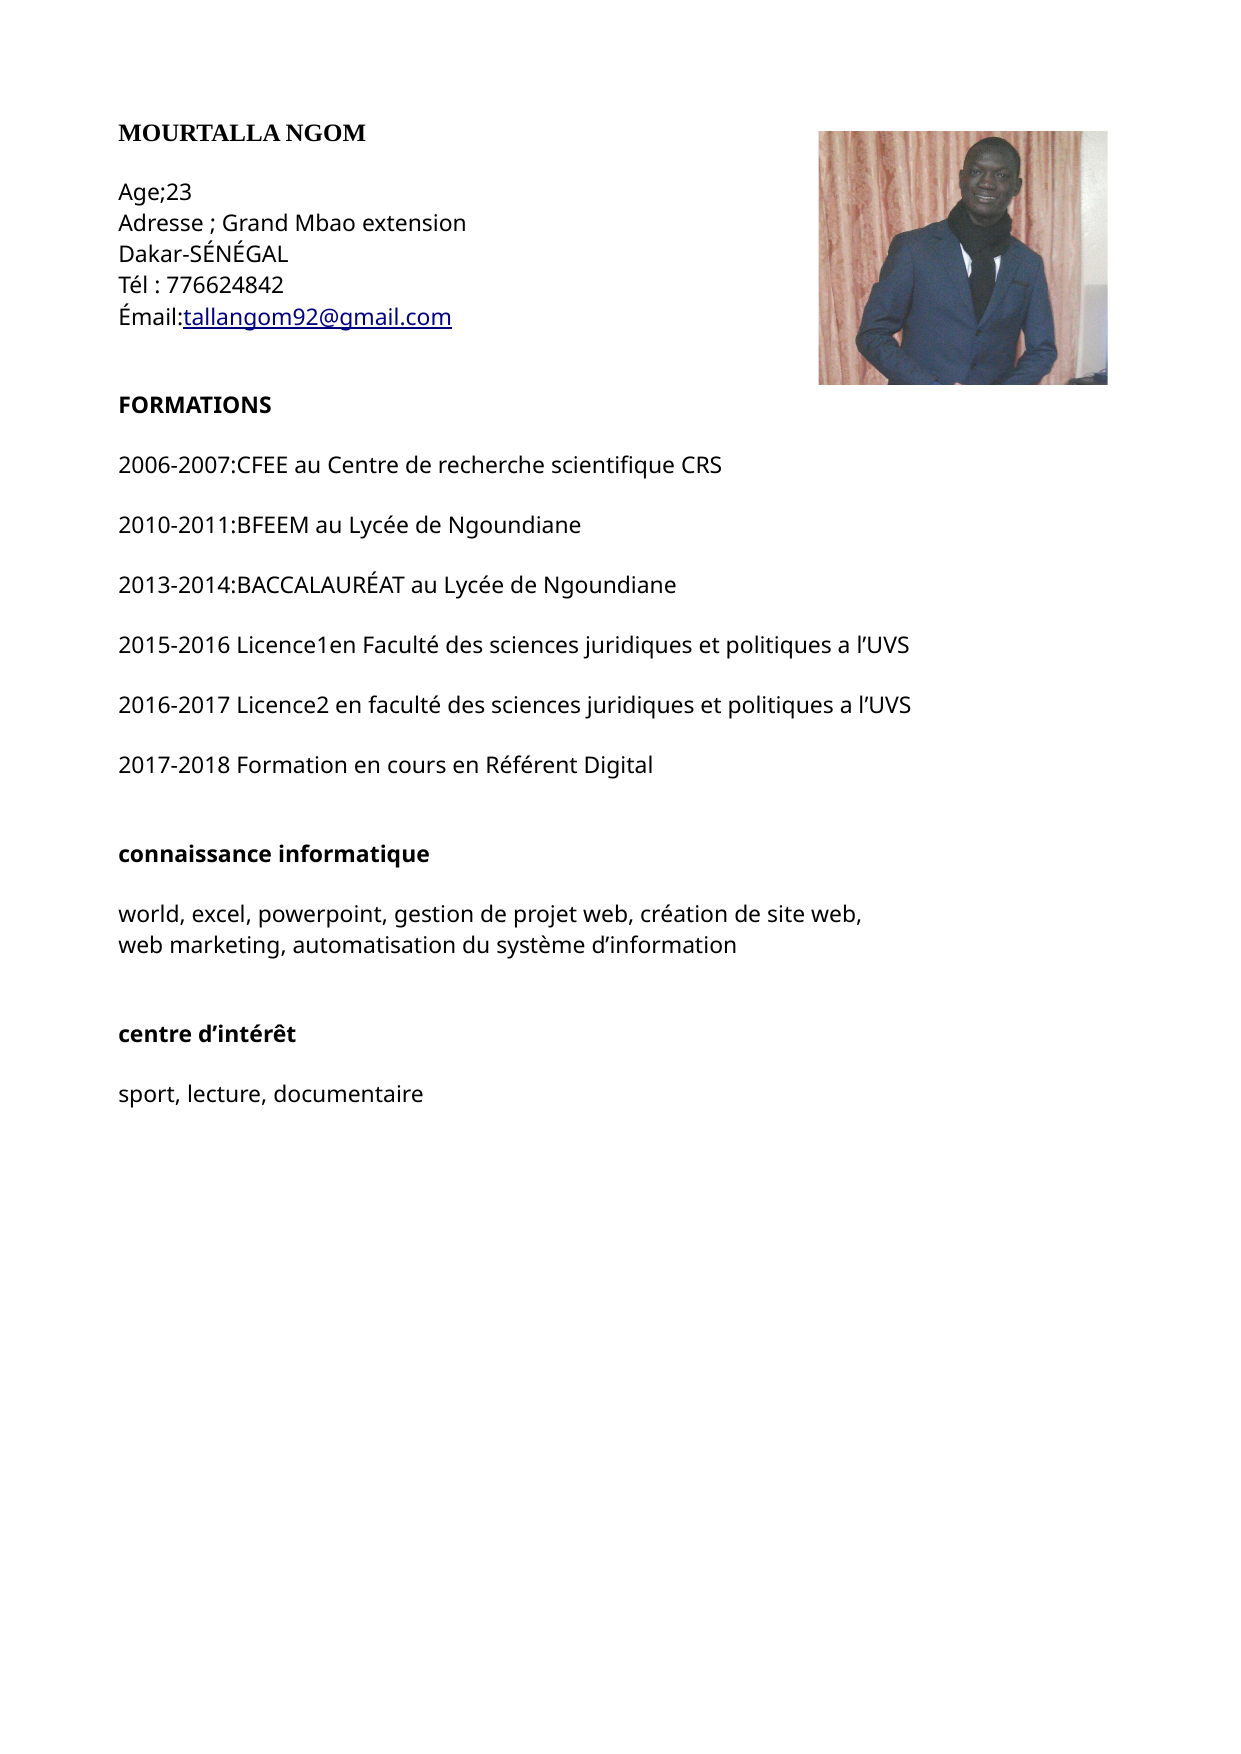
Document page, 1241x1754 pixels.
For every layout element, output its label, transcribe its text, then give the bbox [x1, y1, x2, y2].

text Adresse ; Grand Mbao extension [118, 207, 818, 238]
text centre d’intérêt [118, 1018, 1122, 1049]
picture [818, 131, 1108, 385]
text [1108, 176, 1122, 207]
text 2017-2018 Formation en cours en Référent Digital [118, 749, 1122, 781]
text world, excel, powerpoint, gestion de projet web, création de site web, [118, 898, 1122, 929]
text 2016-2017 Licence2 en faculté des sciences juridiques et politiques a l’UVS [118, 689, 1122, 721]
text connaissance informatique [118, 838, 1122, 869]
text [1108, 269, 1122, 301]
text sport, lecture, documentaire [118, 1078, 1122, 1109]
text Dakar-SÉNÉGAL [118, 238, 818, 269]
text [1108, 238, 1122, 269]
text Tél : 776624842 [118, 269, 818, 301]
text 2013-2014:BACCALAURÉAT au Lycée de Ngoundiane [118, 569, 1122, 601]
text web marketing, automatisation du système d’information [118, 929, 1122, 961]
text Émail:tallangom92@gmail.com [118, 301, 818, 332]
text 2006-2007:CFEE au Centre de recherche scientifique CRS [118, 449, 1122, 481]
text 2015-2016 Licence1en Faculté des sciences juridiques et politiques a l’UVS [118, 629, 1122, 661]
text FORMATIONS [118, 389, 1122, 421]
text MOURTALLA NGOM [118, 118, 1122, 147]
text 2010-2011:BFEEM au Lycée de Ngoundiane [118, 509, 1122, 541]
text Age;23 [118, 176, 818, 207]
